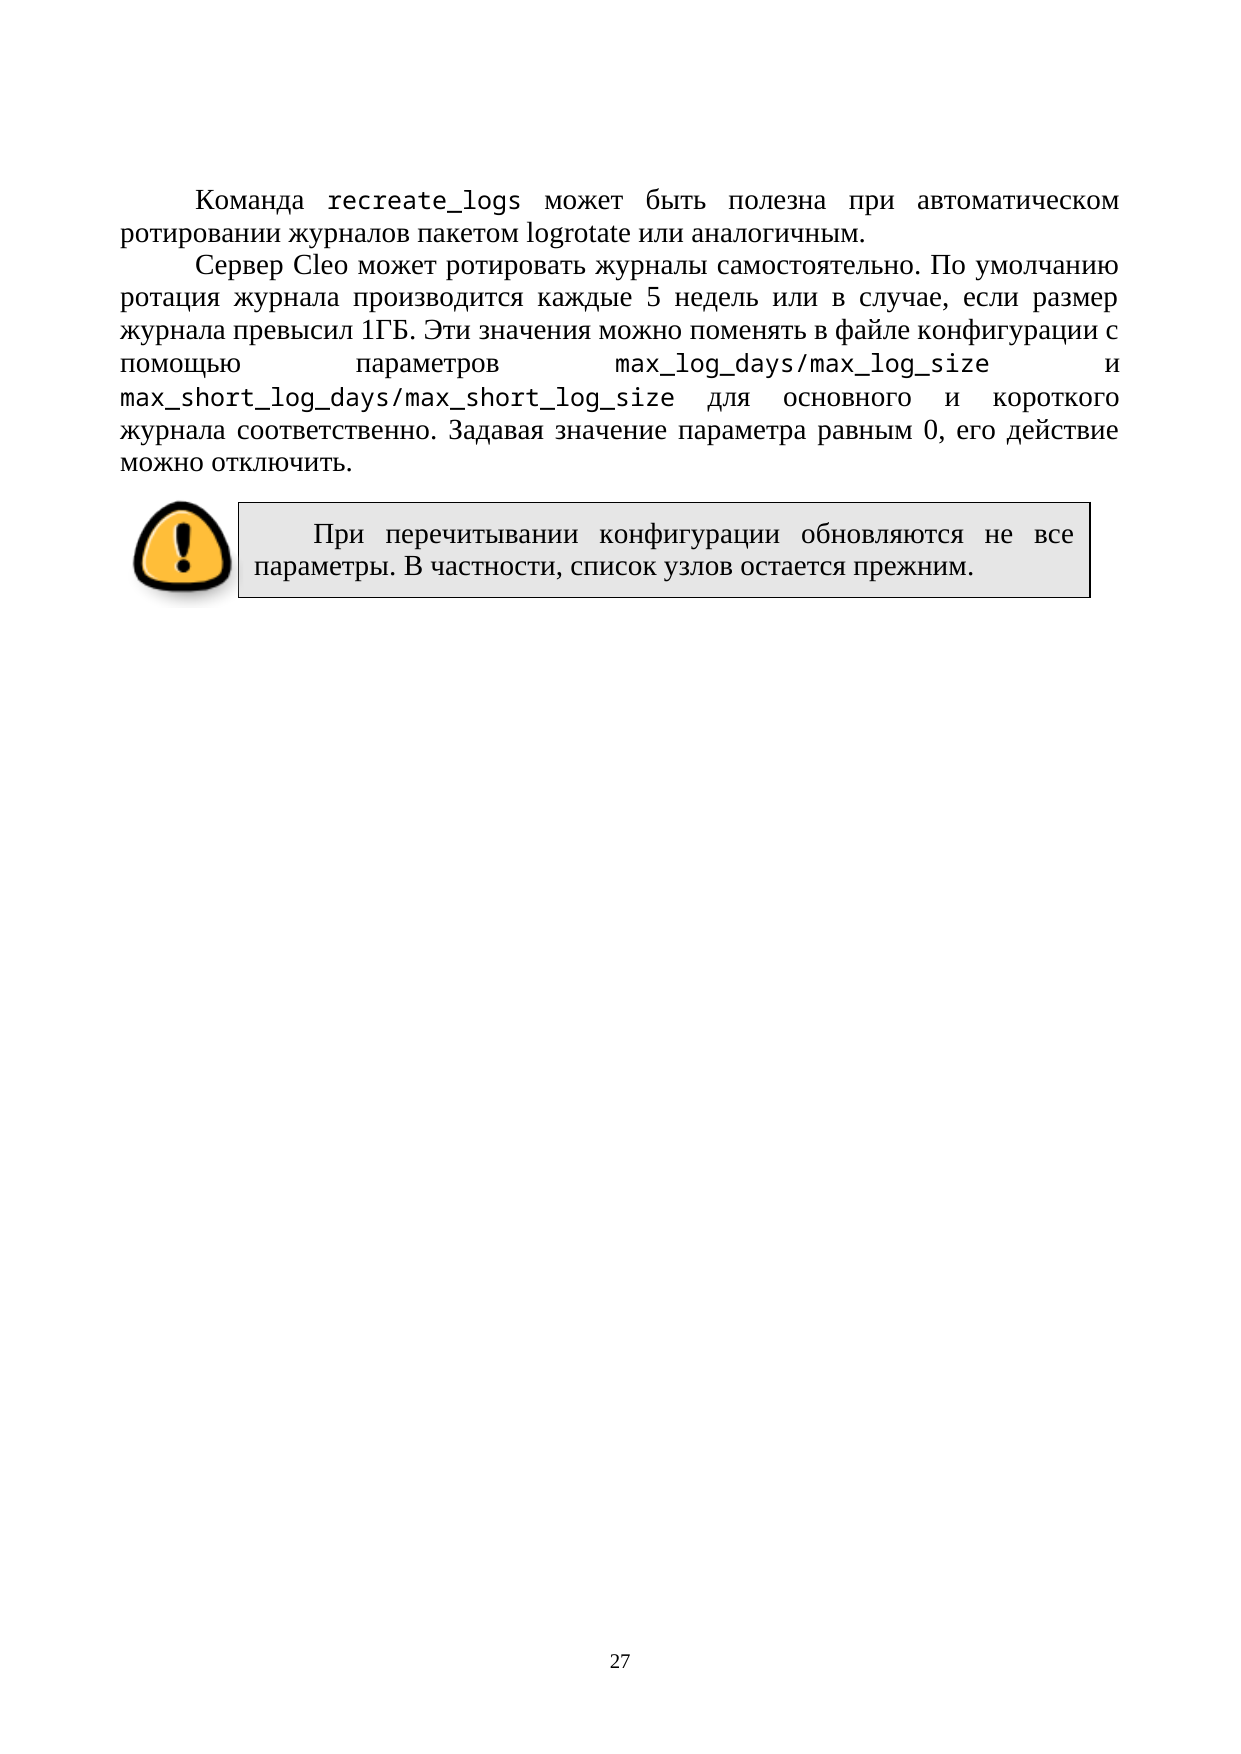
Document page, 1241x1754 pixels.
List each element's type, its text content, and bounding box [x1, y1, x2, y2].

text Сервер Cleo может ротировать журналы самостоятельно. По умолчанию ротация журнала производится каждые 5 недель или в случае, если размер журнала превысил 1ГБ. Эти значения можно поменять в файле конфигурации с помощью параметров max_log_days/max_log_size и max_short_log_days/max_short_log_size для основного и короткого журнала соответственно. Задавая значение параметра равным 0, его действие можно отключить. [120, 248, 1120, 478]
picture [121, 492, 244, 608]
text Команда recreate_logs может быть полезна при автоматическом ротировании журналов пакетом logrotate или аналогичным. [120, 182, 1120, 248]
text При перечитывании конфигурации обновляются не все параметры. В частности, список узлов остается прежним. [244, 503, 1089, 597]
